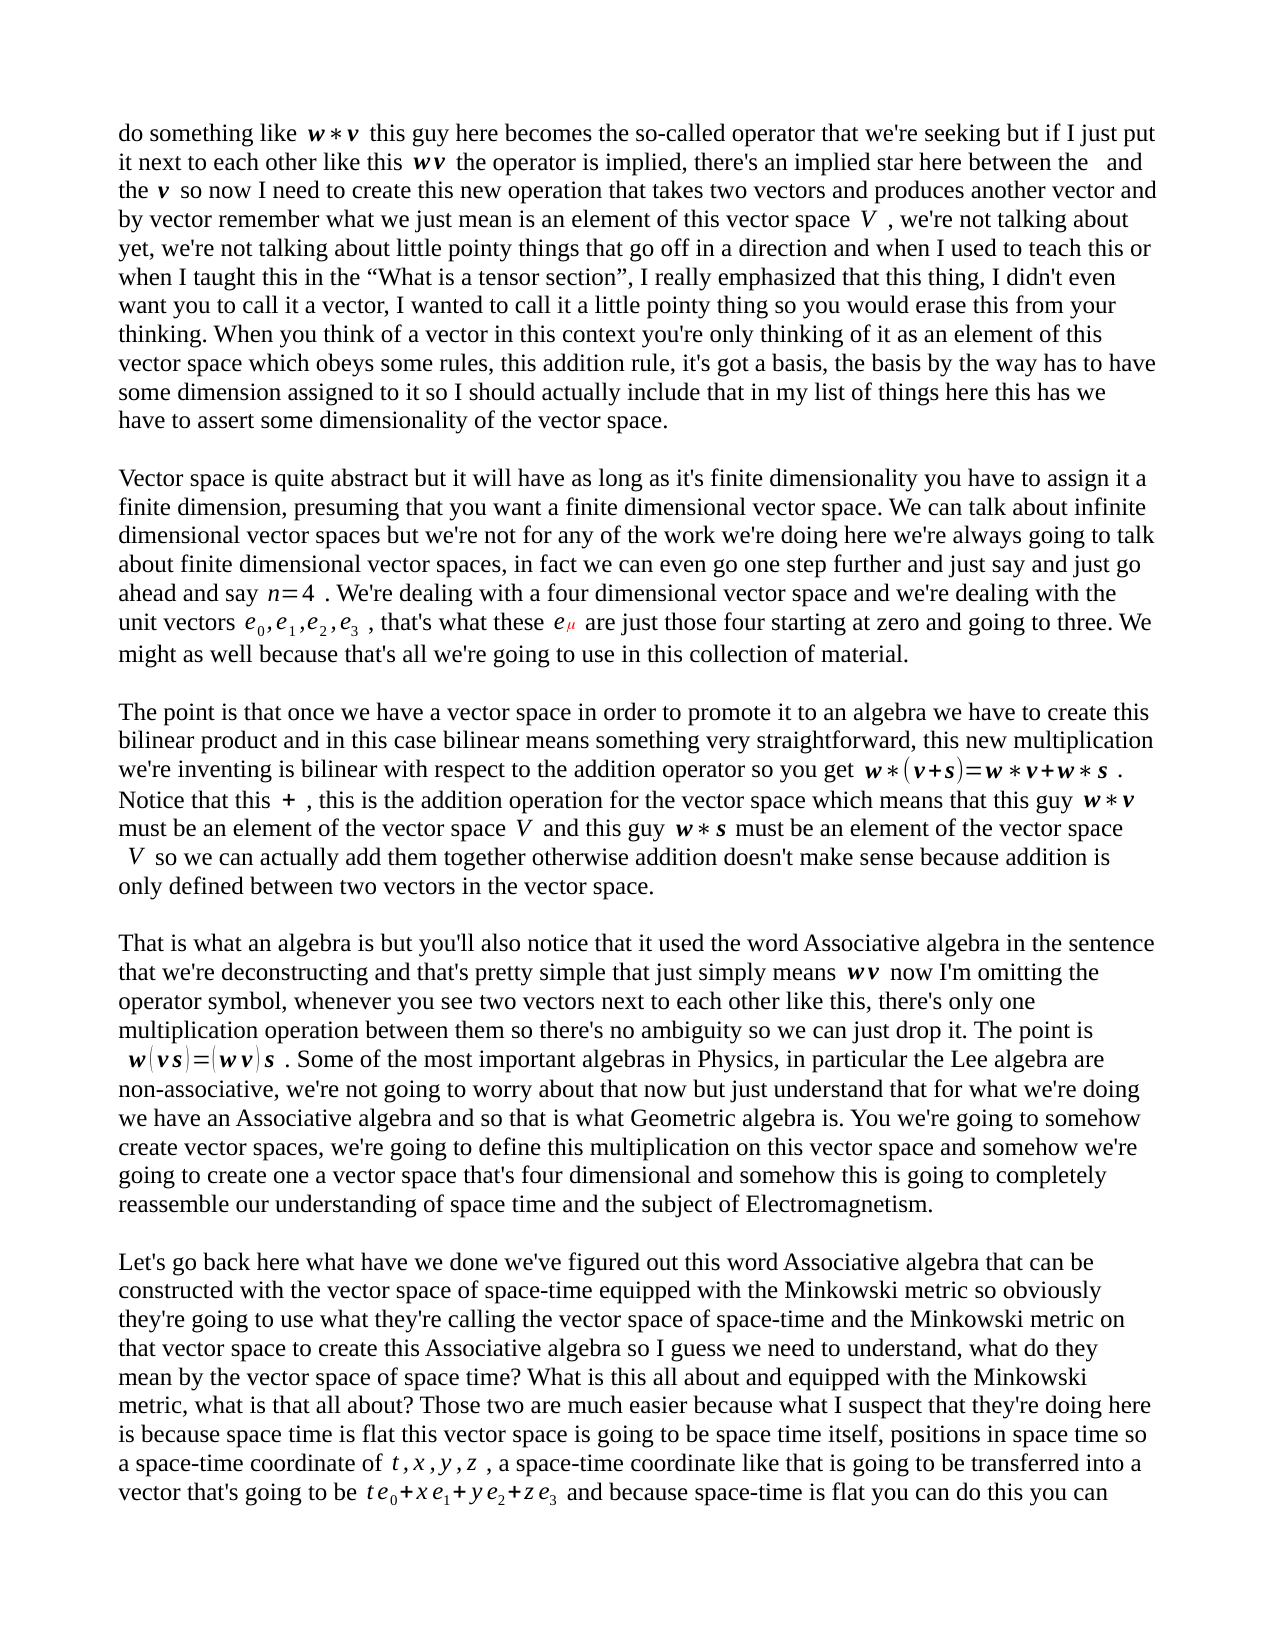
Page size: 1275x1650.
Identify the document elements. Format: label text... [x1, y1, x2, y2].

text that vector space to create this Associative algebra so I guess we need to understand, what do they mean by the vector space of space time? What is this all about and equipped with the Minkowski metric, what is that all about? Those two are much easier because what I suspect that they're doing here is because space time is flat this vector space is going to be space time itself, positions in space time so a space-time coordinate of, a space-time coordinate like that is going to be transferred into a vector that's going to beand because space-time is flat you can do this you can treat the points in space as though they are vectors and by doing so you vectorize space time and then the last thing is pretty obvious they're just saying that we're going to use the Minkowski metric where [118, 1333, 1157, 1509]
text That is what an algebra is but you'll also notice that it used the word Associative algebra in the sentence that we're deconstructing and that's pretty simple that just simply meansnow I'm omitting the operator symbol, whenever you see two vectors next to each other like this, there's only one multiplication operation between them so there's no ambiguity so we can just drop it. The point is. Some of the most important algebras in Physics, in particular the Lee algebra are [118, 928, 1157, 1074]
text reassemble our understanding of space time and the subject of Electromagnetism. [118, 1189, 1157, 1218]
text Vector space is quite abstract but it will have as long as it's finite dimensionality you have to assign it a finite dimension, presuming that you want a finite dimensional vector space. We can talk about infinite dimensional vector spaces but we're not for any of the work we're doing here we're always going to talk about finite dimensional vector spaces, in fact we can even go one step further and just say and just go ahead and say. We're dealing with a four dimensional vector space and we're dealing with the unit vectors, that's what theseare just those four starting at zero and going to three. We might as well because that's all we're going to use in this collection of material. [118, 463, 1157, 668]
text non-associative, we're not going to worry about that now but just understand that for what we're doing we have an Associative algebra and so that is what Geometric algebra is. You we're going to somehow create vector spaces, we're going to define this multiplication on this vector space and somehow we're going to create one a vector space that's four dimensional and somehow this is going to completely [118, 1074, 1157, 1189]
text Let's go back here what have we done we've figured out this word Associative algebra that can be constructed with the vector space of space-time equipped with the Minkowski metric so obviously they're going to use what they're calling the vector space of space-time and the Minkowski metric on [118, 1247, 1157, 1333]
text The point is that once we have a vector space in order to promote it to an algebra we have to create this bilinear product and in this case bilinear means something very straightforward, this new multiplication we're inventing is bilinear with respect to the addition operator so you get. Notice that this, this is the addition operation for the vector space which means that this guy must be an element of the vector spaceand this guymust be an element of the vector spaceso we can actually add them together otherwise addition doesn't make sense because addition is only defined between two vectors in the vector space. [118, 697, 1157, 900]
text Scalar multiplication is linear so we know thatas long as we know thatis the scalar andare vectors. We already have that and this is what makes it linear so we are now seeking a new multiplication and this is a multiplication that works for vectors it's the vectormultiplied by the vectorand we can put them right next to each other just like that and this needs to return another vector which I guess I'll callso this is now a multiplication a bilinear product or bilinear operator, I guess there's no operator here if I wanted to do an operator I would have to maybe do something likethis guy here becomes the so-called operator that we're seeking but if I just put it next to each other like thisthe operator is implied, there's an implied star here between theand theso now I need to create this new operation that takes two vectors and produces another vector and by vector remember what we just mean is an element of this vector space, we're not talking about yet, we're not talking about little pointy things that go off in a direction and when I used to teach this or when I taught this in the “What is a tensor section”, I really emphasized that this thing, I didn't even want you to call it a vector, I wanted to call it a little pointy thing so you would erase this from your thinking. When you think of a vector in this context you're only thinking of it as an element of this vector space which obeys some rules, this addition rule, it's got a basis, the basis by the way has to have some dimension assigned to it so I should actually include that in my list of things here this has we have to assert some dimensionality of the vector space. [118, 118, 1157, 434]
